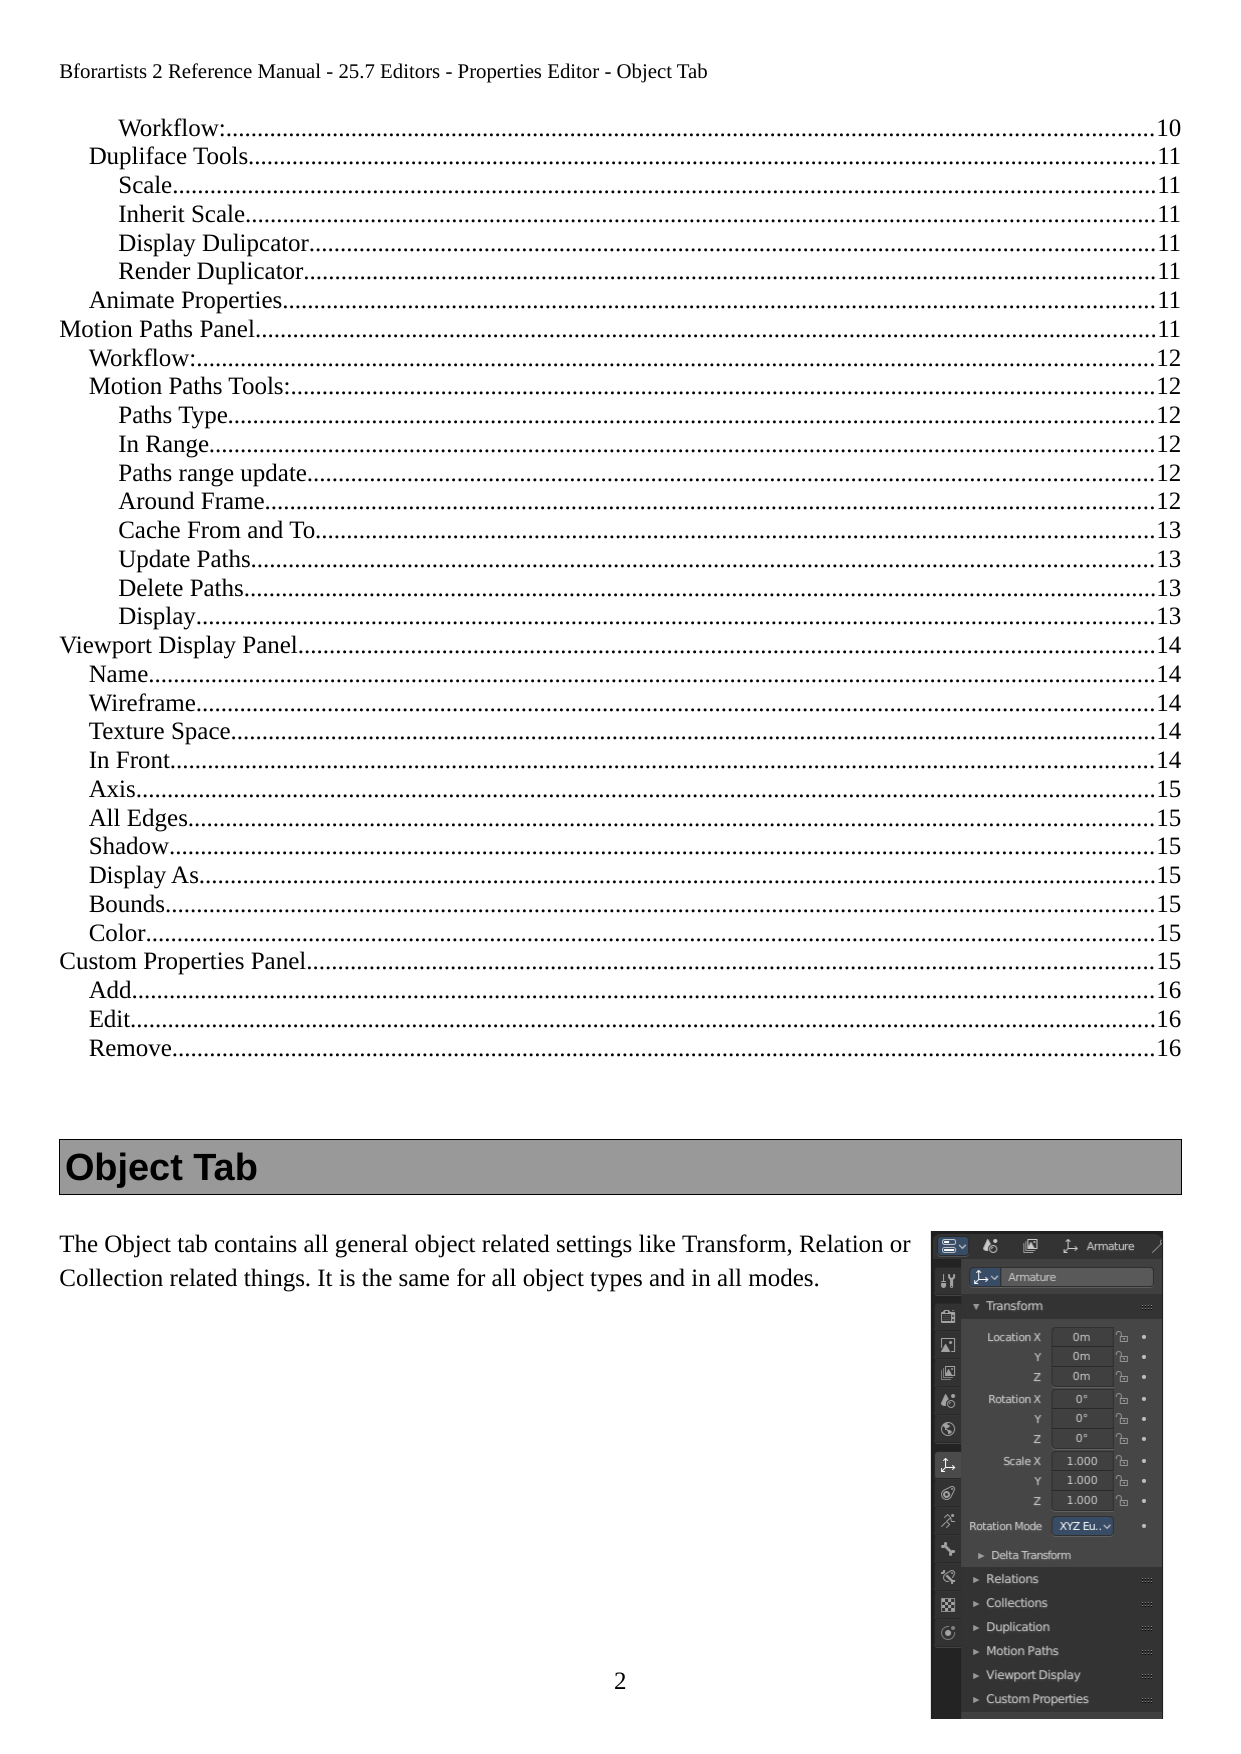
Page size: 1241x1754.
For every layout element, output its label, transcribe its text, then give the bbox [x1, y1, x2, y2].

text All Edges 15 [88, 803, 1181, 831]
table_header Object Tab [60, 1140, 1181, 1194]
text Bounds 15 [88, 889, 1181, 918]
text Motion Paths Tools: 12 [88, 371, 1181, 400]
text Axis 15 [88, 774, 1181, 803]
text Around Frame 12 [118, 486, 1181, 515]
text Workflow: 10 [118, 113, 1181, 141]
text Dupliface Tools 11 [88, 141, 1181, 170]
text In Front 14 [88, 745, 1181, 774]
text Color 15 [88, 918, 1181, 946]
text Cache From and To 13 [118, 515, 1181, 544]
picture [930, 1231, 1164, 1719]
text Shadow 15 [88, 831, 1181, 860]
text Scale 11 [118, 170, 1181, 199]
text Remove 16 [88, 1033, 1181, 1061]
text Render Duplicator 11 [118, 256, 1181, 285]
text In Range 12 [118, 429, 1181, 458]
text Animate Properties 11 [88, 285, 1181, 314]
text Delete Paths 13 [118, 573, 1181, 601]
text Wireframe 14 [88, 688, 1181, 716]
text Paths range update 12 [118, 458, 1181, 486]
text Add 16 [88, 975, 1181, 1004]
text Edit 16 [88, 1004, 1181, 1033]
text Paths Type 12 [118, 400, 1181, 429]
text Name 14 [88, 659, 1181, 688]
text Inherit Scale 11 [118, 199, 1181, 228]
text Display As 15 [88, 860, 1181, 889]
text Custom Properties Panel 15 [59, 946, 1181, 975]
text The Object tab contains all general object related settings like Transform, Relation or Collection related things. It is the same for all object types and in all modes. [59, 1229, 1181, 1292]
text Workflow: 12 [88, 343, 1181, 371]
text Display 13 [118, 601, 1181, 630]
text Texture Space 14 [88, 716, 1181, 745]
text Display Dulipcator 11 [118, 228, 1181, 256]
text Update Paths 13 [118, 544, 1181, 573]
text Viewport Display Panel 14 [59, 630, 1181, 659]
text Motion Paths Panel 11 [59, 314, 1181, 343]
